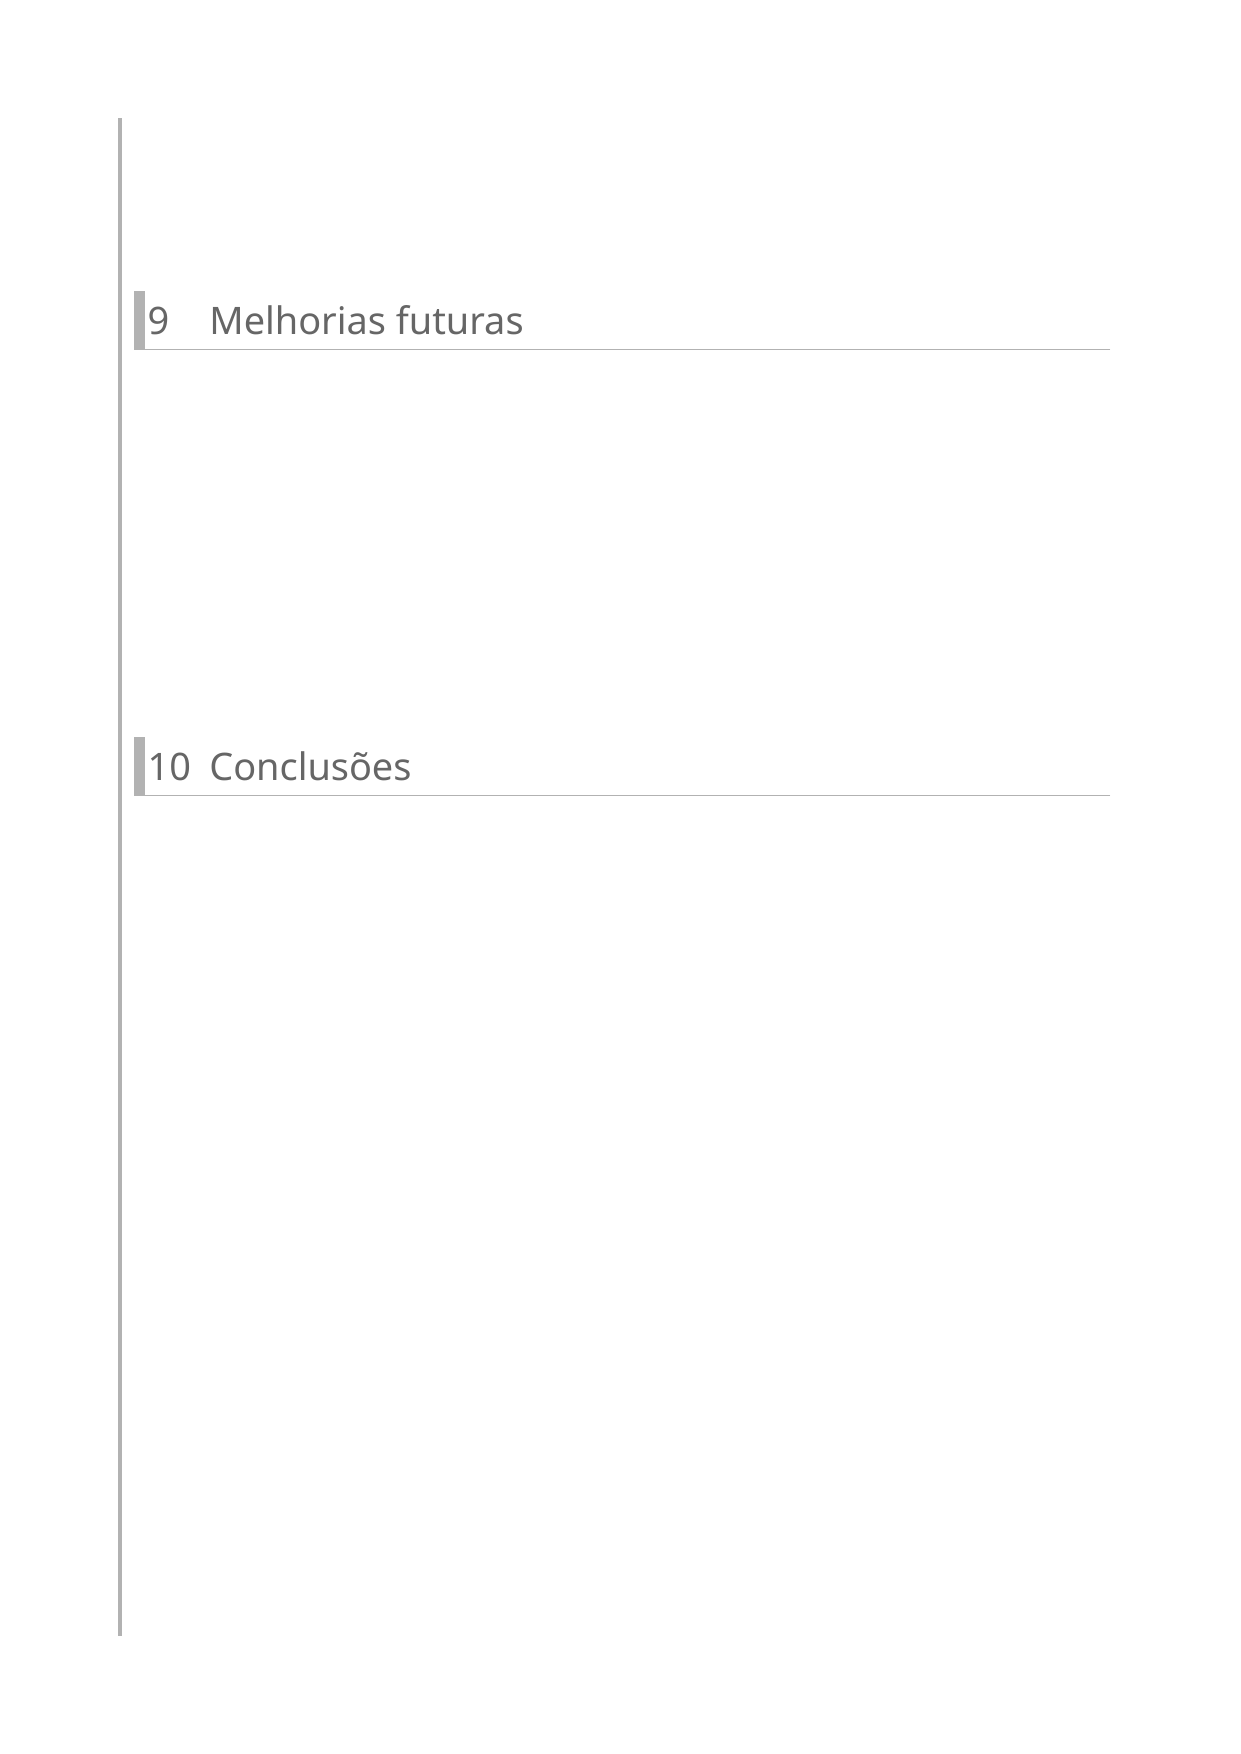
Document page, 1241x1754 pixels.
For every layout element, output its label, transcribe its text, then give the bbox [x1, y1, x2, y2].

subtitle Melhorias futuras [145, 291, 1110, 349]
subtitle Conclusões [145, 737, 1110, 795]
